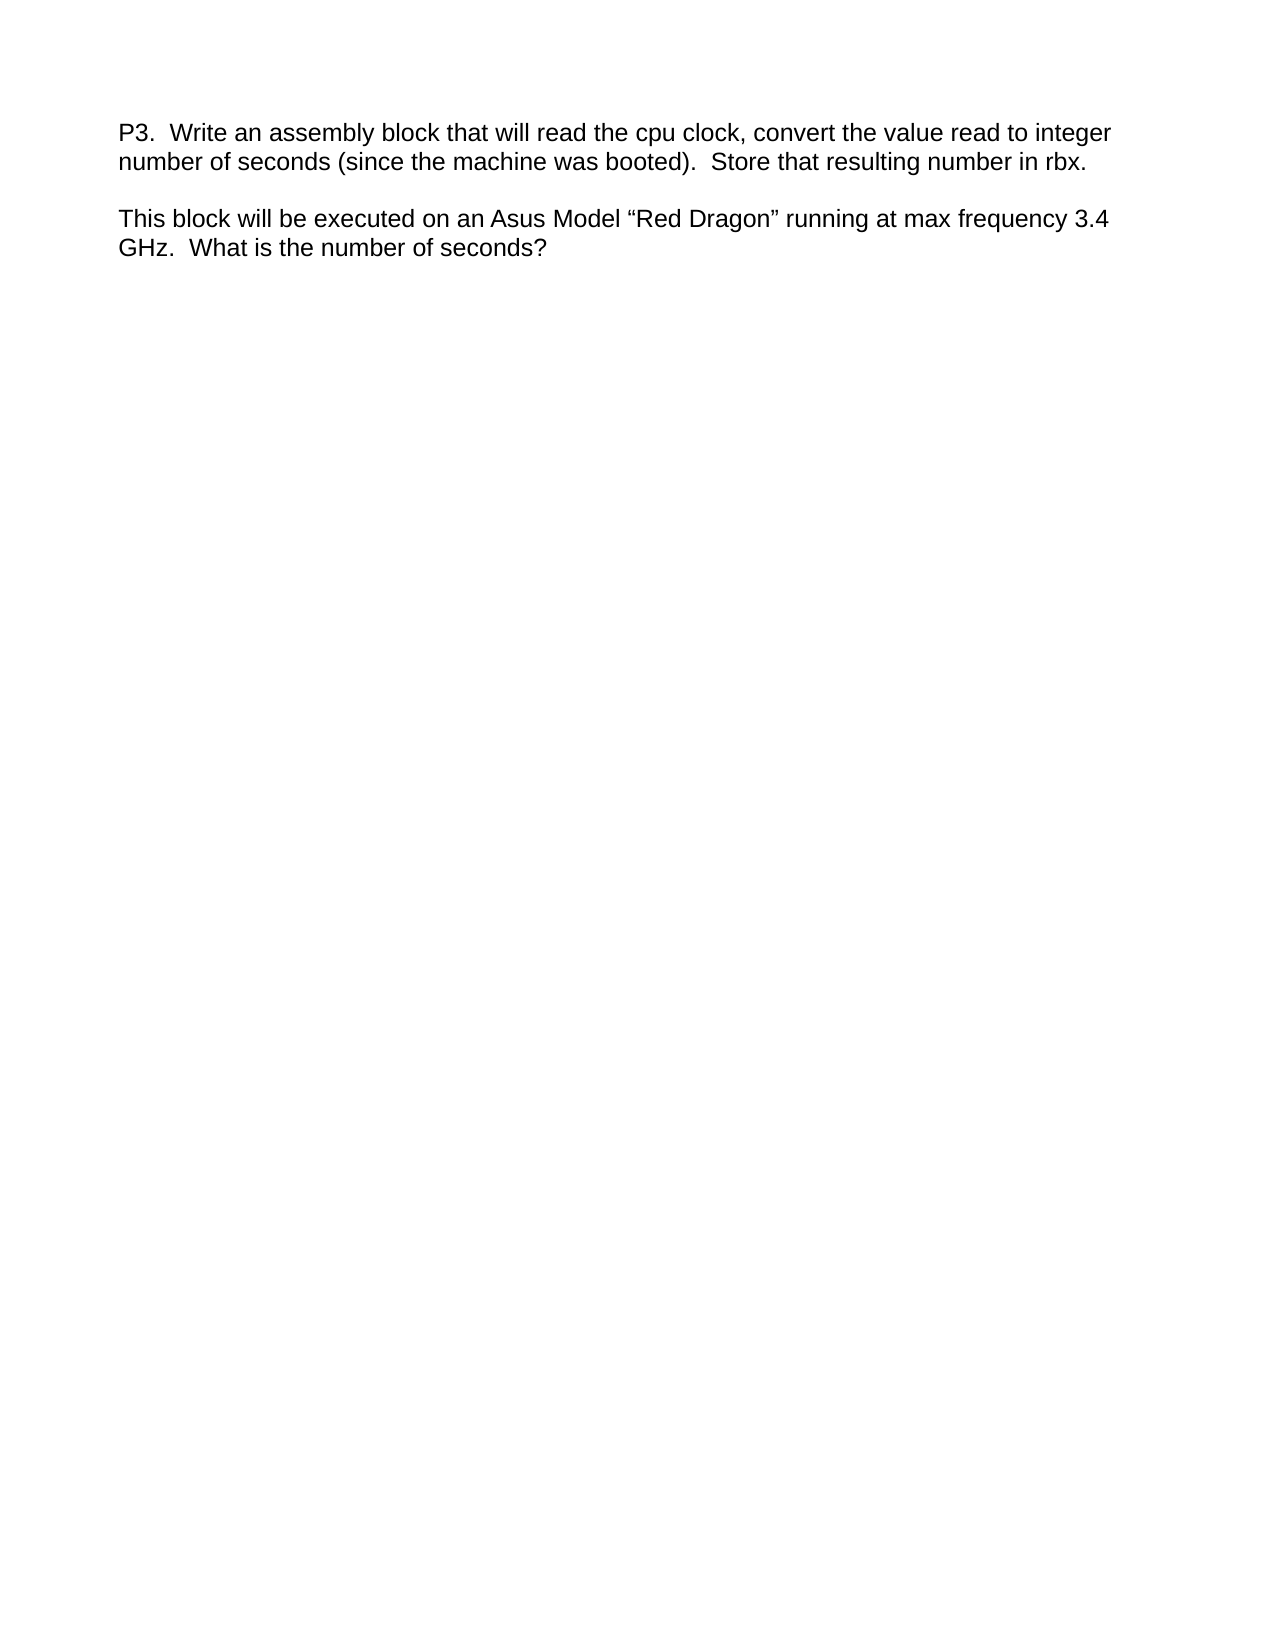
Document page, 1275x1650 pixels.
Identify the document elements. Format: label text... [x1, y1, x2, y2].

text This block will be executed on an Asus Model “Red Dragon” running at max frequency 3.4 GHz. What is the number of seconds? [118, 204, 1157, 262]
text P3. Write an assembly block that will read the cpu clock, convert the value read to integer number of seconds (since the machine was booted). Store that resulting number in rbx. [118, 118, 1157, 176]
